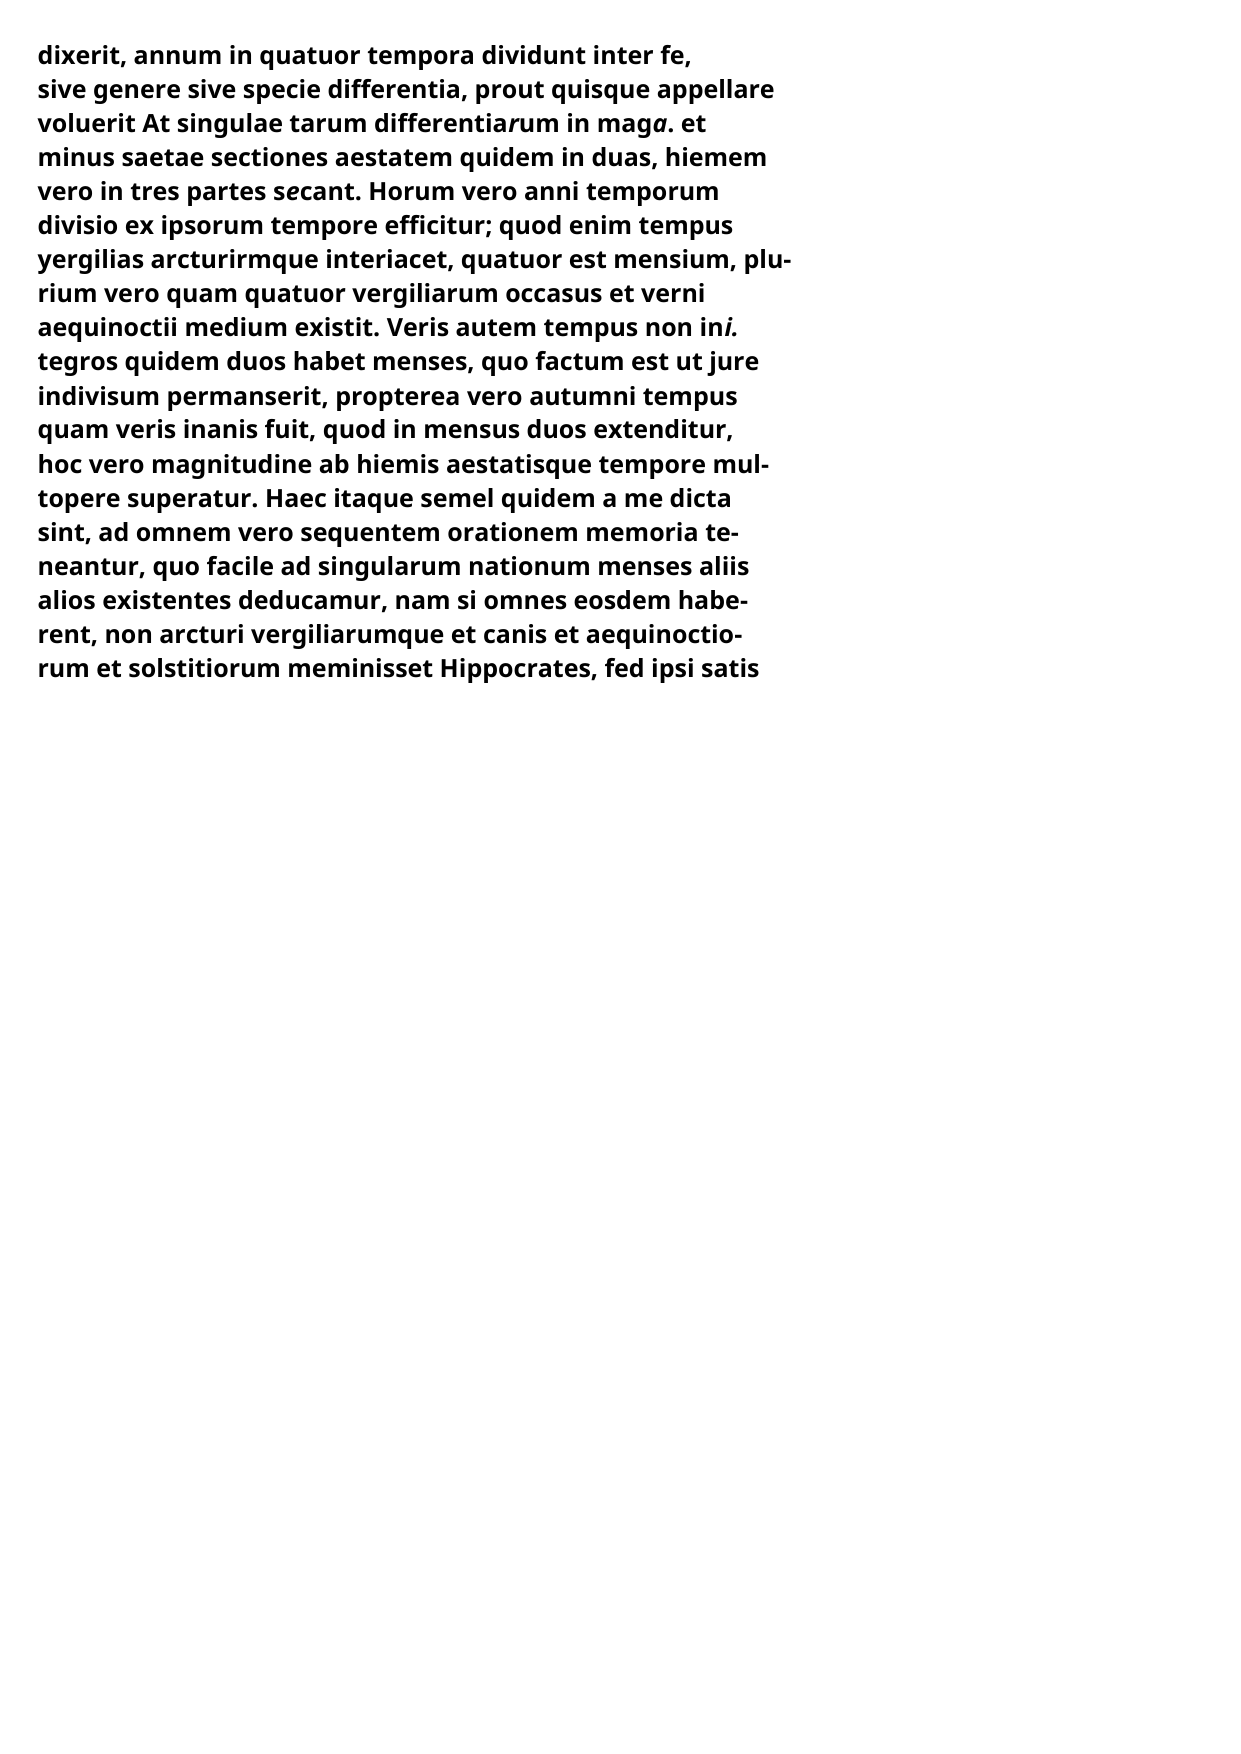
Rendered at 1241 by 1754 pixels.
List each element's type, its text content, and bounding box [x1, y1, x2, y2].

text dixerit, annum in quatuor tempora dividunt inter fe, sive genere sive specie differentia, prout quisque appellare voluerit At singulae tarum differentiarum in maga. et minus saetae sectiones aestatem quidem in duas, hiemem vero in tres partes secant. Horum vero anni temporum divisio ex ipsorum tempore efficitur; quod enim tempus yergilias arcturirmque interiacet, quatuor est mensium, plu- rium vero quam quatuor vergiliarum occasus et verni aequinoctii medium existit. Veris autem tempus non ini. tegros quidem duos habet menses, quo factum est ut jure indivisum permanserit, propterea vero autumni tempus quam veris inanis fuit, quod in mensus duos extenditur, hoc vero magnitudine ab hiemis aestatisque tempore mul- topere superatur. Haec itaque semel quidem a me dicta sint, ad omnem vero sequentem orationem memoria te- neantur, quo facile ad singularum nationum menses aliis alios existentes deducamur, nam si omnes eosdem habe- rent, non arcturi vergiliarumque et canis et aequinoctio- rum et solstitiorum meminisset Hippocrates, fed ipsi satis [37, 37, 1203, 685]
